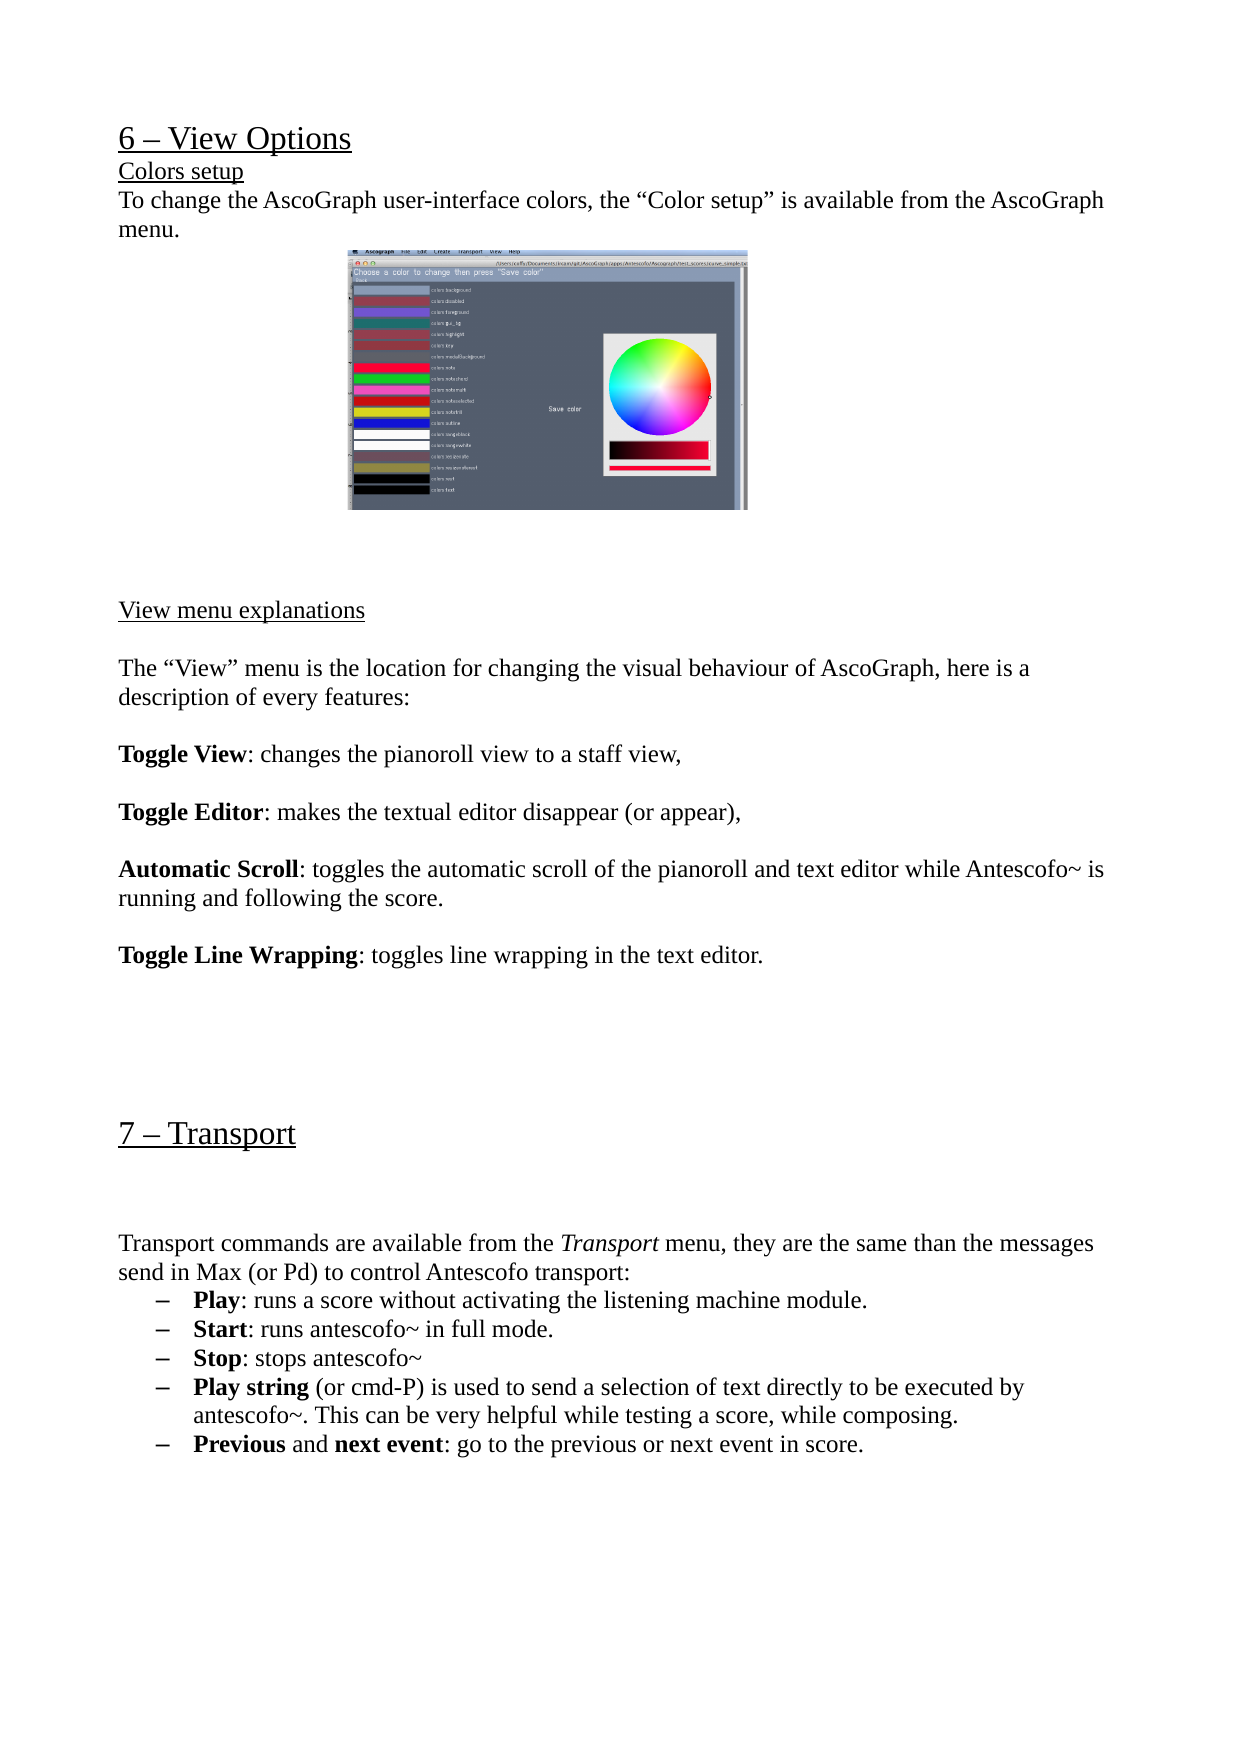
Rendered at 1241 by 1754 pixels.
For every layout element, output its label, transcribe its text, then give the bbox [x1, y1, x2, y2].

list Stop: stops antescofo~ [156, 1343, 1122, 1372]
text Automatic Scroll: toggles the automatic scroll of the pianoroll and text editor while Antescofo~ is running and following the score. [118, 854, 1122, 912]
text The “View” menu is the location for changing the visual behaviour of AscoGraph, here is a description of every features: [118, 653, 1122, 711]
list Play: runs a score without activating the listening machine module. [156, 1286, 1122, 1314]
text Toggle Line Wrapping: toggles line wrapping in the text editor. [118, 941, 1122, 969]
text To change the AscoGraph user-interface colors, the “Color setup” is available from the AscoGraph menu. [118, 185, 1122, 243]
list Play string (or cmd-P) is used to send a selection of text directly to be executed by antescofo~. This can be very helpful while testing a score, while composing. [156, 1372, 1122, 1429]
picture [347, 250, 748, 510]
text Transport commands are available from the Transport menu, they are the same than the messages send in Max (or Pd) to control Antescofo transport: [118, 1228, 1122, 1286]
text Toggle Editor: makes the textual editor disappear (or appear), [118, 797, 1122, 826]
text View menu explanations [118, 596, 1122, 624]
text 6 – View Options [118, 118, 1122, 156]
text 7 – Transport [118, 1113, 1122, 1151]
text Colors setup [118, 156, 1122, 185]
text Toggle View: changes the pianoroll view to a staff view, [118, 739, 1122, 768]
list Start: runs antescofo~ in full mode. [156, 1314, 1122, 1343]
list Previous and next event: go to the previous or next event in score. [156, 1429, 1122, 1458]
